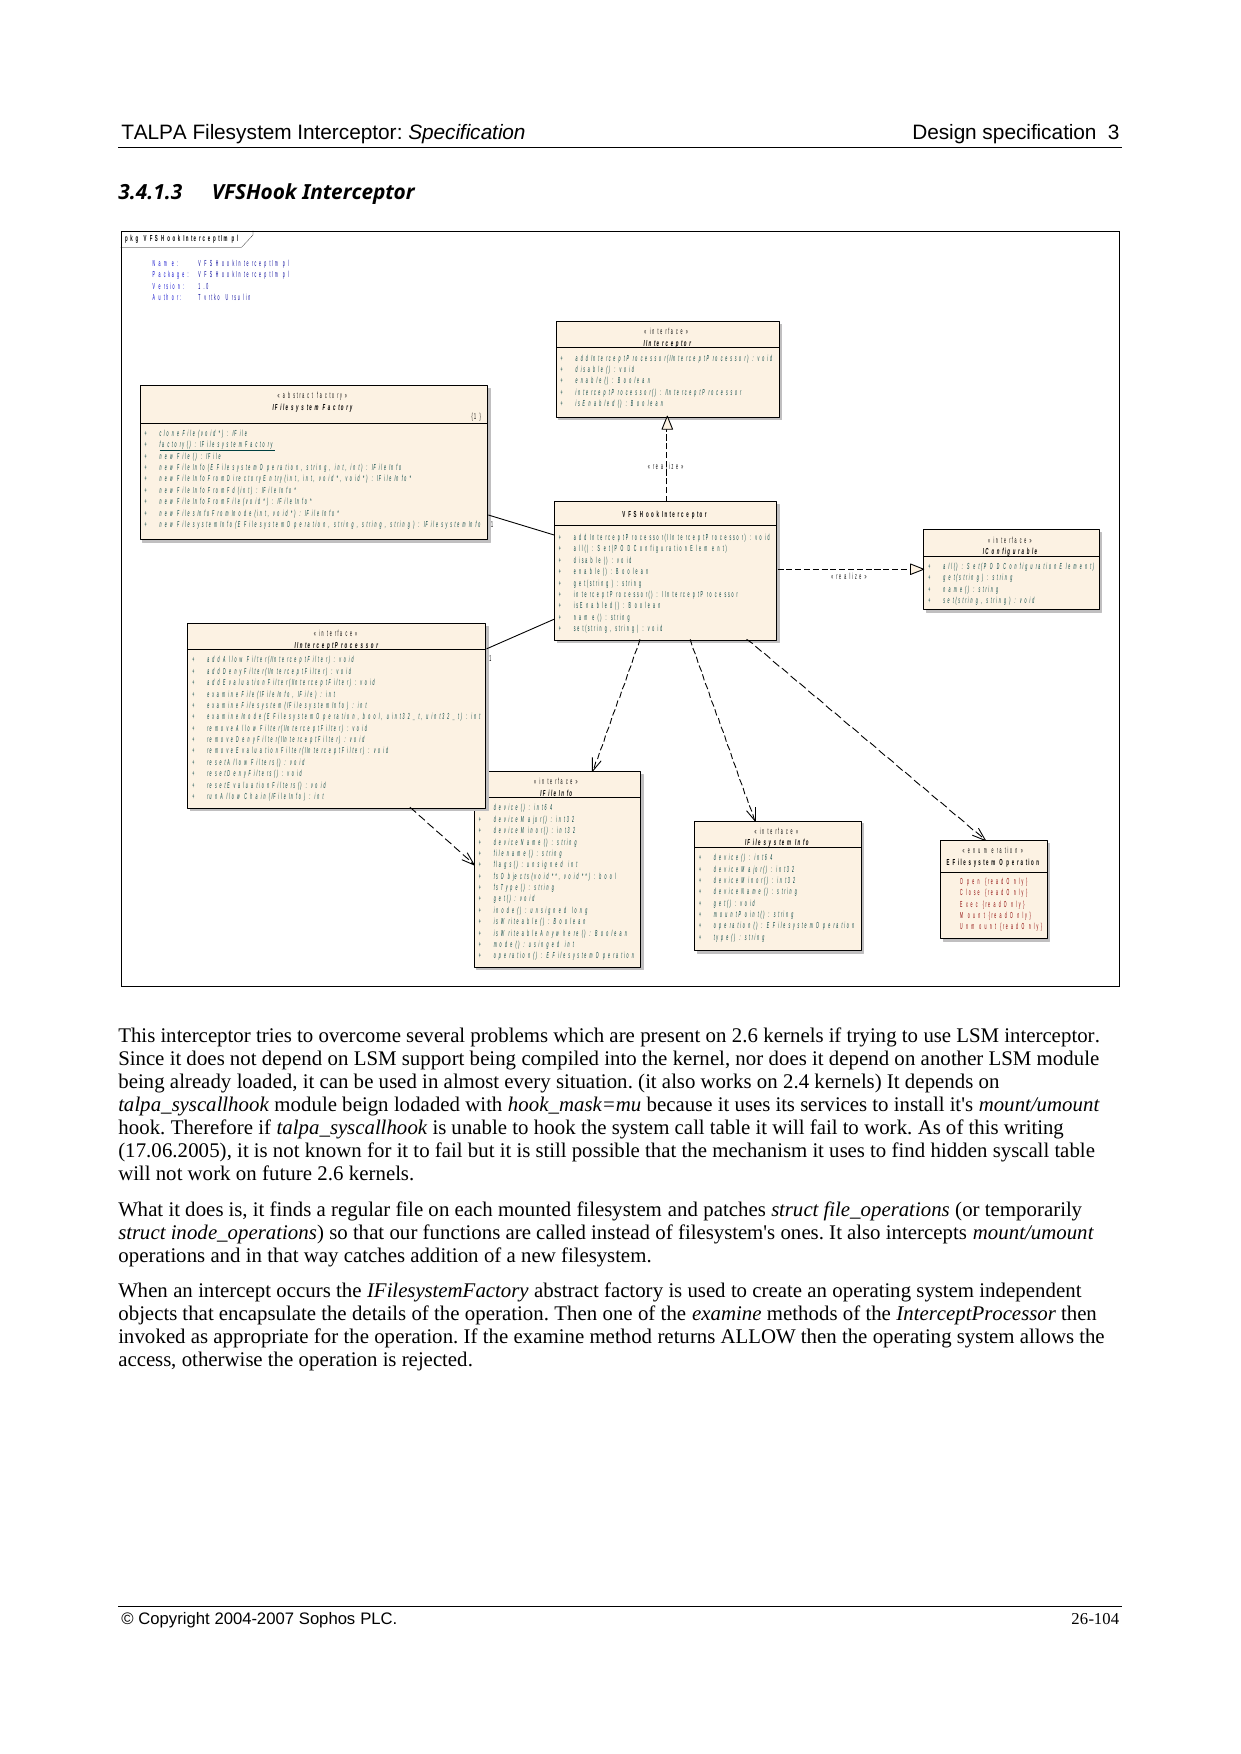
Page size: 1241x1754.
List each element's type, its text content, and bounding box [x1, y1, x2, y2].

text What it does is, it finds a regular file on each mounted filesystem and patches struct file_operations (or temporarily struct inode_operations) so that our functions are called instead of filesystem's ones. It also intercepts mount/umount operations and in that way catches addition of a new filesystem. [118, 1197, 1122, 1267]
subtitle VFSHook Interceptor [118, 177, 1122, 205]
text When an intercept occurs the IFilesystemFactory abstract factory is used to create an operating system independent objects that encapsulate the details of the operation. Then one of the examine methods of the InterceptProcessor then invoked as appropriate for the operation. If the examine method returns ALLOW then the operating system allows the access, otherwise the operation is rejected. [118, 1279, 1122, 1371]
text This interceptor tries to overcome several problems which are present on 2.6 kernels if trying to use LSM interceptor. Since it does not depend on LSM support being compiled into the kernel, nor does it depend on another LSM module being already loaded, it can be used in almost every situation. (it also works on 2.4 kernels) It depends on talpa_syscallhook module beign lodaded with hook_mask=mu because it uses its services to install it's mount/umount hook. Therefore if talpa_syscallhook is unable to hook the system call table it will fail to work. As of this writing (17.06.2005), it is not known for it to fail but it is still possible that the mechanism it uses to find hidden syscall table will not work on future 2.6 kernels. [118, 1024, 1122, 1185]
